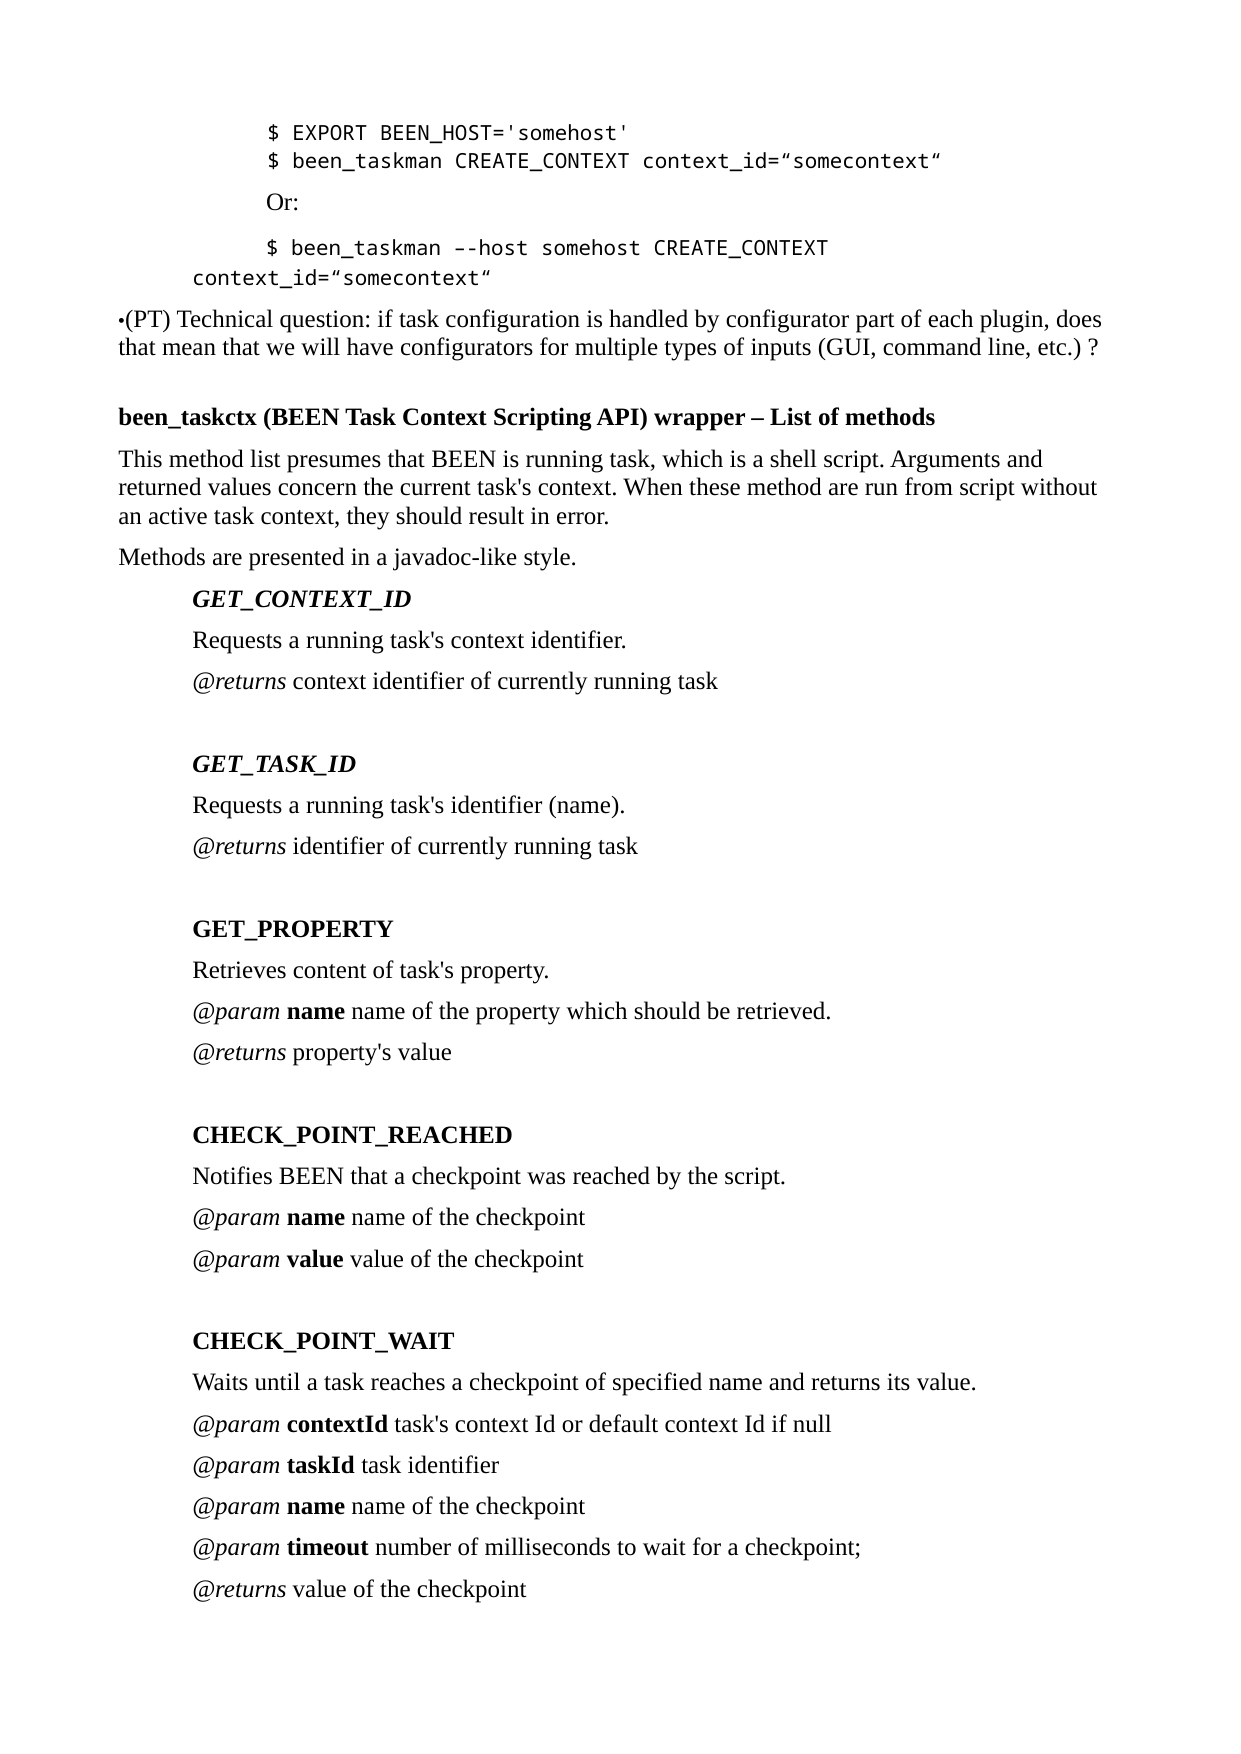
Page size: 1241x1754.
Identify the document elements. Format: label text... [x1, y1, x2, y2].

text @param value value of the checkpoint [192, 1244, 1122, 1272]
text Requests a running task's context identifier. [192, 625, 1122, 654]
text Notifies BEEN that a checkpoint was reached by the script. [192, 1161, 1122, 1190]
list $ EXPORT BEEN_HOST='somehost' $ been_taskman CREATE_CONTEXT context_id=“somecontext“ [229, 118, 1122, 175]
text GET_TASK_ID [192, 749, 1122, 777]
text @param taskId task identifier [192, 1450, 1122, 1479]
list (PT) Technical question: if task configuration is handled by configurator part of each plugin, does that mean that we will have configurators for multiple types of inputs (GUI, command line, etc.) ? [118, 304, 1122, 361]
text @returns value of the checkpoint [192, 1574, 1122, 1602]
text @returns property's value [192, 1037, 1122, 1066]
text @param name name of the property which should be retrieved. [192, 996, 1122, 1025]
text @returns identifier of currently running task [192, 831, 1122, 860]
text Methods are presented in a javadoc-like style. [118, 542, 1122, 571]
text @param contextId task's context Id or default context Id if null [192, 1409, 1122, 1437]
text Waits until a task reaches a checkpoint of specified name and returns its value. [192, 1367, 1122, 1396]
text @returns context identifier of currently running task [192, 666, 1122, 695]
text been_taskctx (BEEN Task Context Scripting API) wrapper – List of methods [118, 402, 1122, 431]
text @param name name of the checkpoint [192, 1202, 1122, 1231]
text GET_PROPERTY [192, 914, 1122, 942]
text $ been_taskman –-host somehost CREATE_CONTEXT context_id=“somecontext“ [192, 229, 1122, 291]
text Retrieves content of task's property. [192, 955, 1122, 984]
text @param timeout number of milliseconds to wait for a checkpoint; [118, 1532, 1122, 1561]
text This method list presumes that BEEN is running task, which is a shell script. Arguments and returned values concern the current task's context. When these method are run from script without an active task context, they should result in error. [118, 444, 1122, 530]
text CHECK_POINT_WAIT [192, 1326, 1122, 1355]
text CHECK_POINT_REACHED [192, 1120, 1122, 1149]
text Or: [266, 187, 1122, 216]
text @param name name of the checkpoint [192, 1491, 1122, 1520]
text Requests a running task's identifier (name). [192, 790, 1122, 819]
text GET_CONTEXT_ID [192, 584, 1122, 612]
